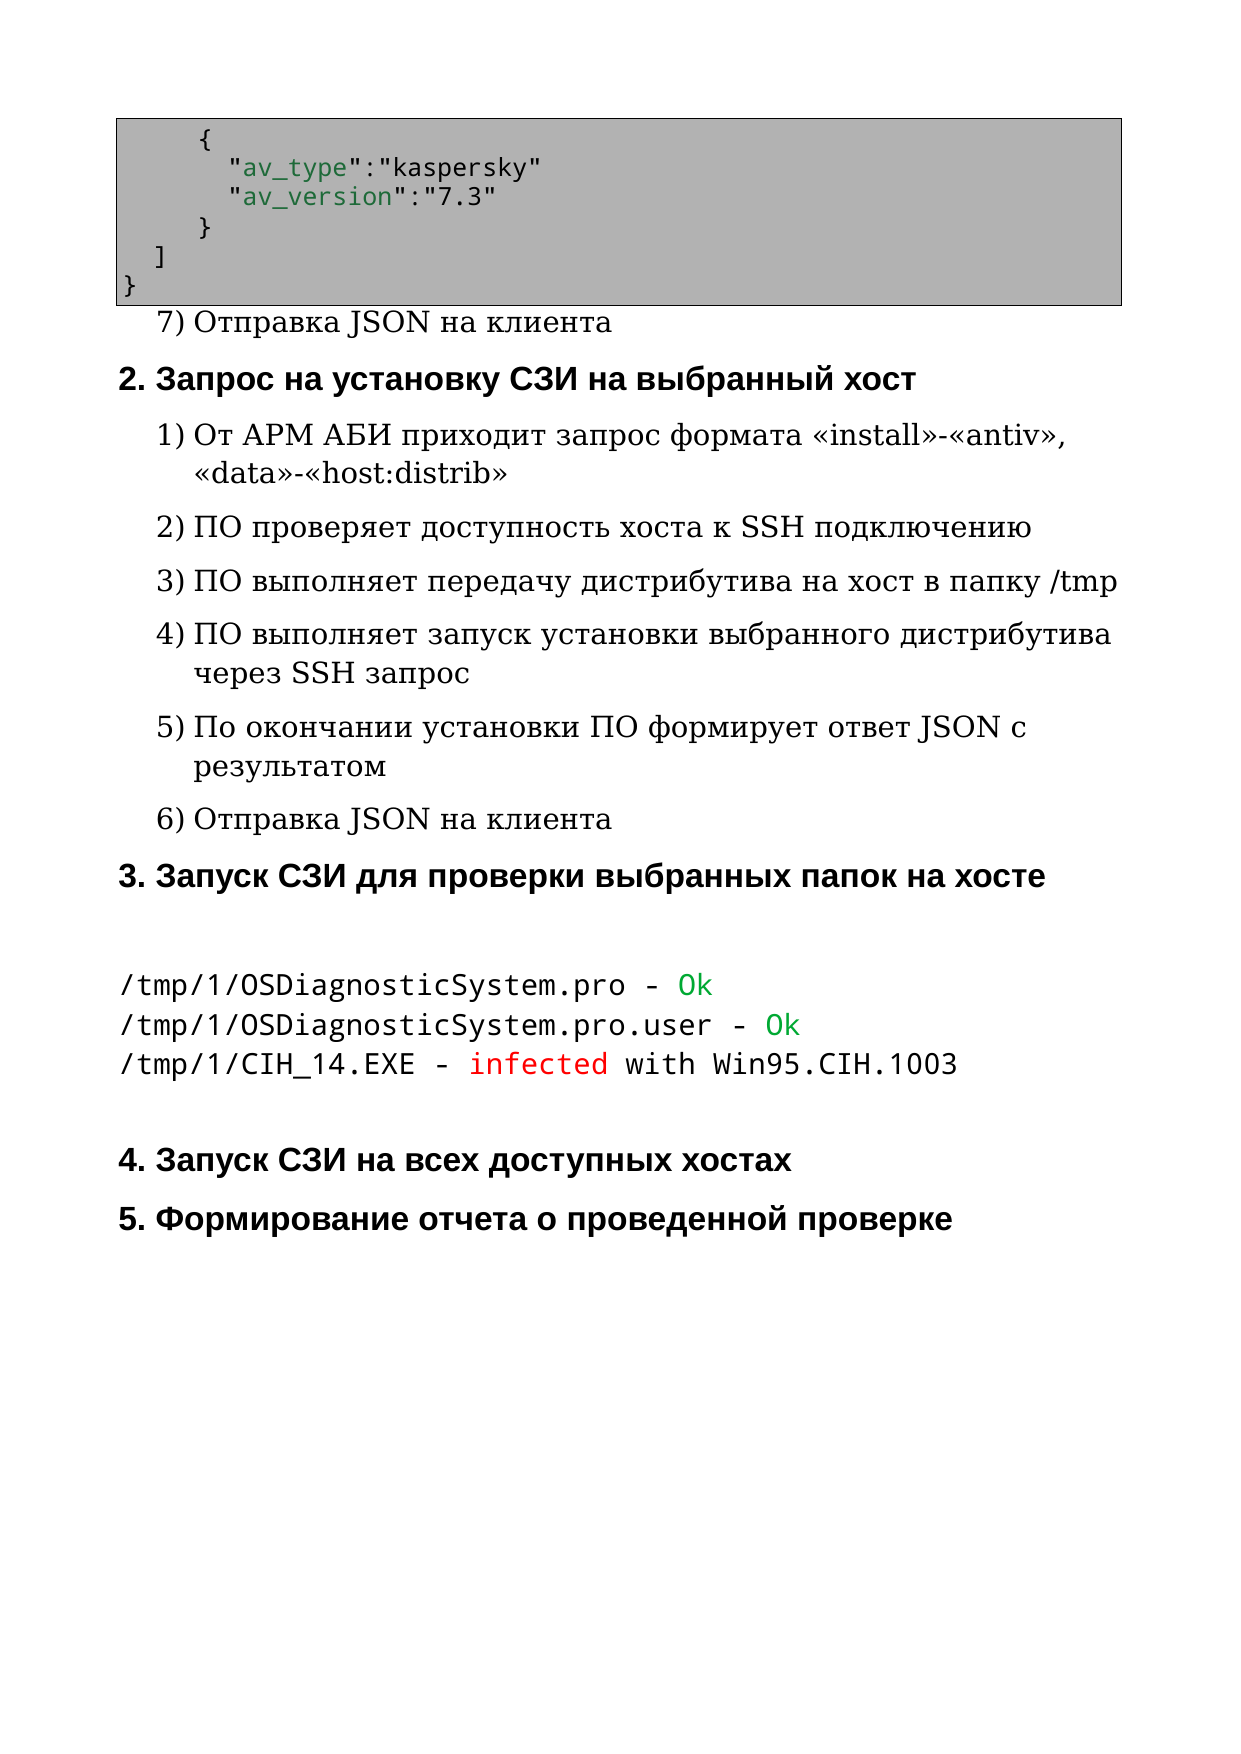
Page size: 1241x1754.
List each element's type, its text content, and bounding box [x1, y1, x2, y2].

list ПО выполняет запуск установки выбранного дистрибутива через SSH запрос [156, 617, 1122, 690]
text 3. Запуск СЗИ для проверки выбранных папок на хосте [118, 856, 1122, 895]
list ПО проверяет доступность хоста к SSH подключению [156, 510, 1122, 544]
text 5. Формирование отчета о проведенной проверке [118, 1199, 1122, 1238]
text 2. Запрос на установку СЗИ на выбранный хост [118, 359, 1122, 398]
text 4. Запуск СЗИ на всех доступных хостах [118, 1140, 1122, 1179]
text /tmp/1/OSDiagnosticSystem.pro - Ok /tmp/1/OSDiagnosticSystem.pro.user - Ok /tmp/1/CIH_14.EXE - infected with Win95.CIH.1003 [118, 969, 1122, 1121]
table_header { "av_type":"kaspersky" "av_version":"7.3" } ] } [117, 119, 1121, 305]
list По окончании установки ПО формирует ответ JSON с результатом [156, 710, 1122, 783]
list От АРМ АБИ приходит запрос формата «install»-«antiv», «data»-«host:distrib» [156, 418, 1122, 491]
list ПО выполняет передачу дистрибутива на хост в папку /tmp [156, 564, 1122, 598]
list Отправка JSON на клиента [156, 306, 1122, 339]
list Отправка JSON на клиента [156, 802, 1122, 836]
